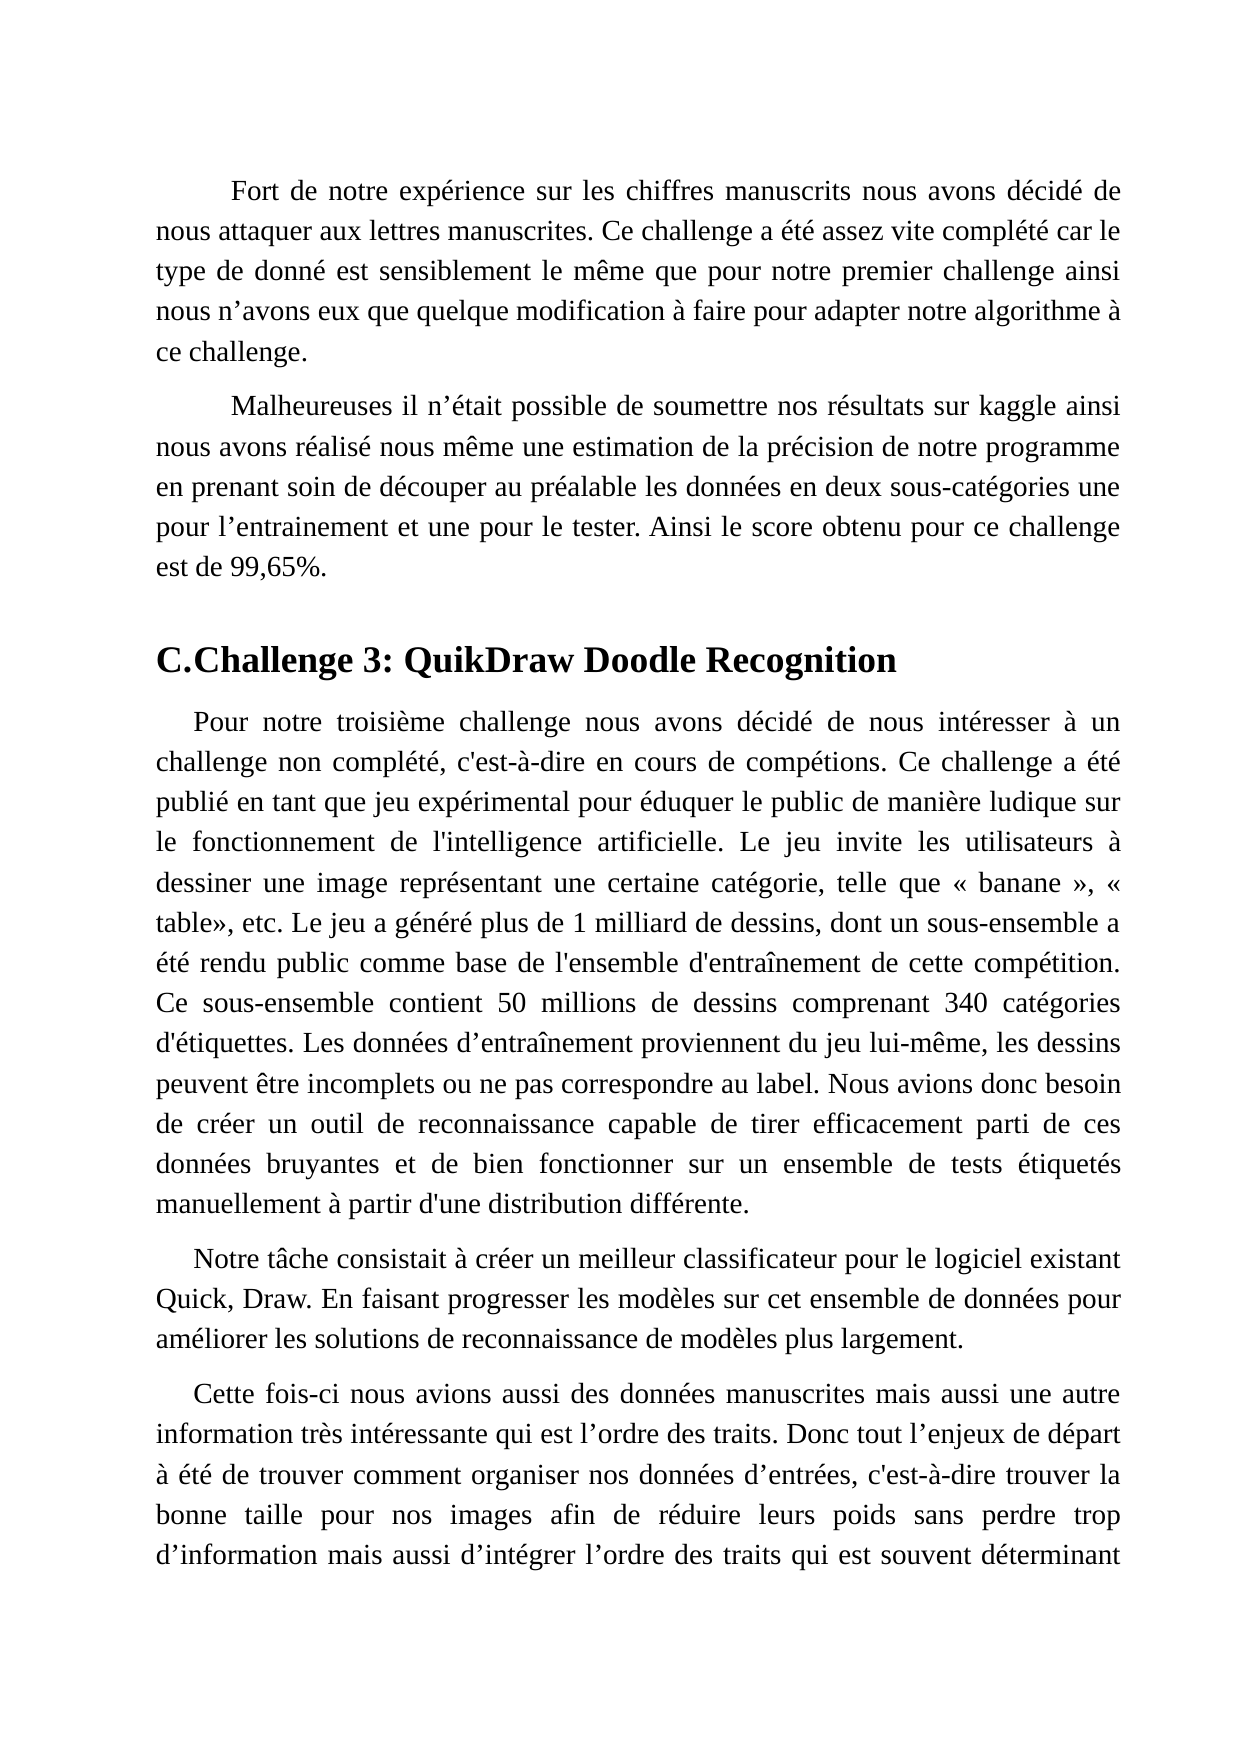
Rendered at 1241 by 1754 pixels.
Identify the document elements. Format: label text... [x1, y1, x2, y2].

list Challenge 3: QuikDraw Doodle Recognition [156, 638, 1122, 681]
text Cette fois-ci nous avions aussi des données manuscrites mais aussi une autre information très intéressante qui est l’ordre des traits. Donc tout l’enjeux de départ à été de trouver comment organiser nos données d’entrées, c'est-à-dire trouver la bonne taille pour nos images afin de réduire leurs poids sans perdre trop d’information mais aussi d’intégrer l’ordre des traits qui est souvent déterminant [156, 1376, 1122, 1571]
text Pour notre troisième challenge nous avons décidé de nous intéresser à un challenge non complété, c'est-à-dire en cours de compétions. Ce challenge a été publié en tant que jeu expérimental pour éduquer le public de manière ludique sur le fonctionnement de l'intelligence artificielle. Le jeu invite les utilisateurs à dessiner une image représentant une certaine catégorie, telle que « banane », « table», etc. Le jeu a généré plus de 1 milliard de dessins, dont un sous-ensemble a été rendu public comme base de l'ensemble d'entraînement de cette compétition. Ce sous-ensemble contient 50 millions de dessins comprenant 340 catégories d'étiquettes. Les données d’entraînement proviennent du jeu lui-même, les dessins peuvent être incomplets ou ne pas correspondre au label. Nous avions donc besoin de créer un outil de reconnaissance capable de tirer efficacement parti de ces données bruyantes et de bien fonctionner sur un ensemble de tests étiquetés manuellement à partir d'une distribution différente. [156, 704, 1122, 1220]
text Fort de notre expérience sur les chiffres manuscrits nous avons décidé de nous attaquer aux lettres manuscrites. Ce challenge a été assez vite complété car le type de donné est sensiblement le même que pour notre premier challenge ainsi nous n’avons eux que quelque modification à faire pour adapter notre algorithme à ce challenge. [156, 173, 1122, 367]
text Notre tâche consistait à créer un meilleur classificateur pour le logiciel existant Quick, Draw. En faisant progresser les modèles sur cet ensemble de données pour améliorer les solutions de reconnaissance de modèles plus largement. [156, 1241, 1122, 1355]
text Malheureuses il n’était possible de soumettre nos résultats sur kaggle ainsi nous avons réalisé nous même une estimation de la précision de notre programme en prenant soin de découper au préalable les données en deux sous-catégories une pour l’entrainement et une pour le tester. Ainsi le score obtenu pour ce challenge est de 99,65%. [156, 388, 1122, 583]
